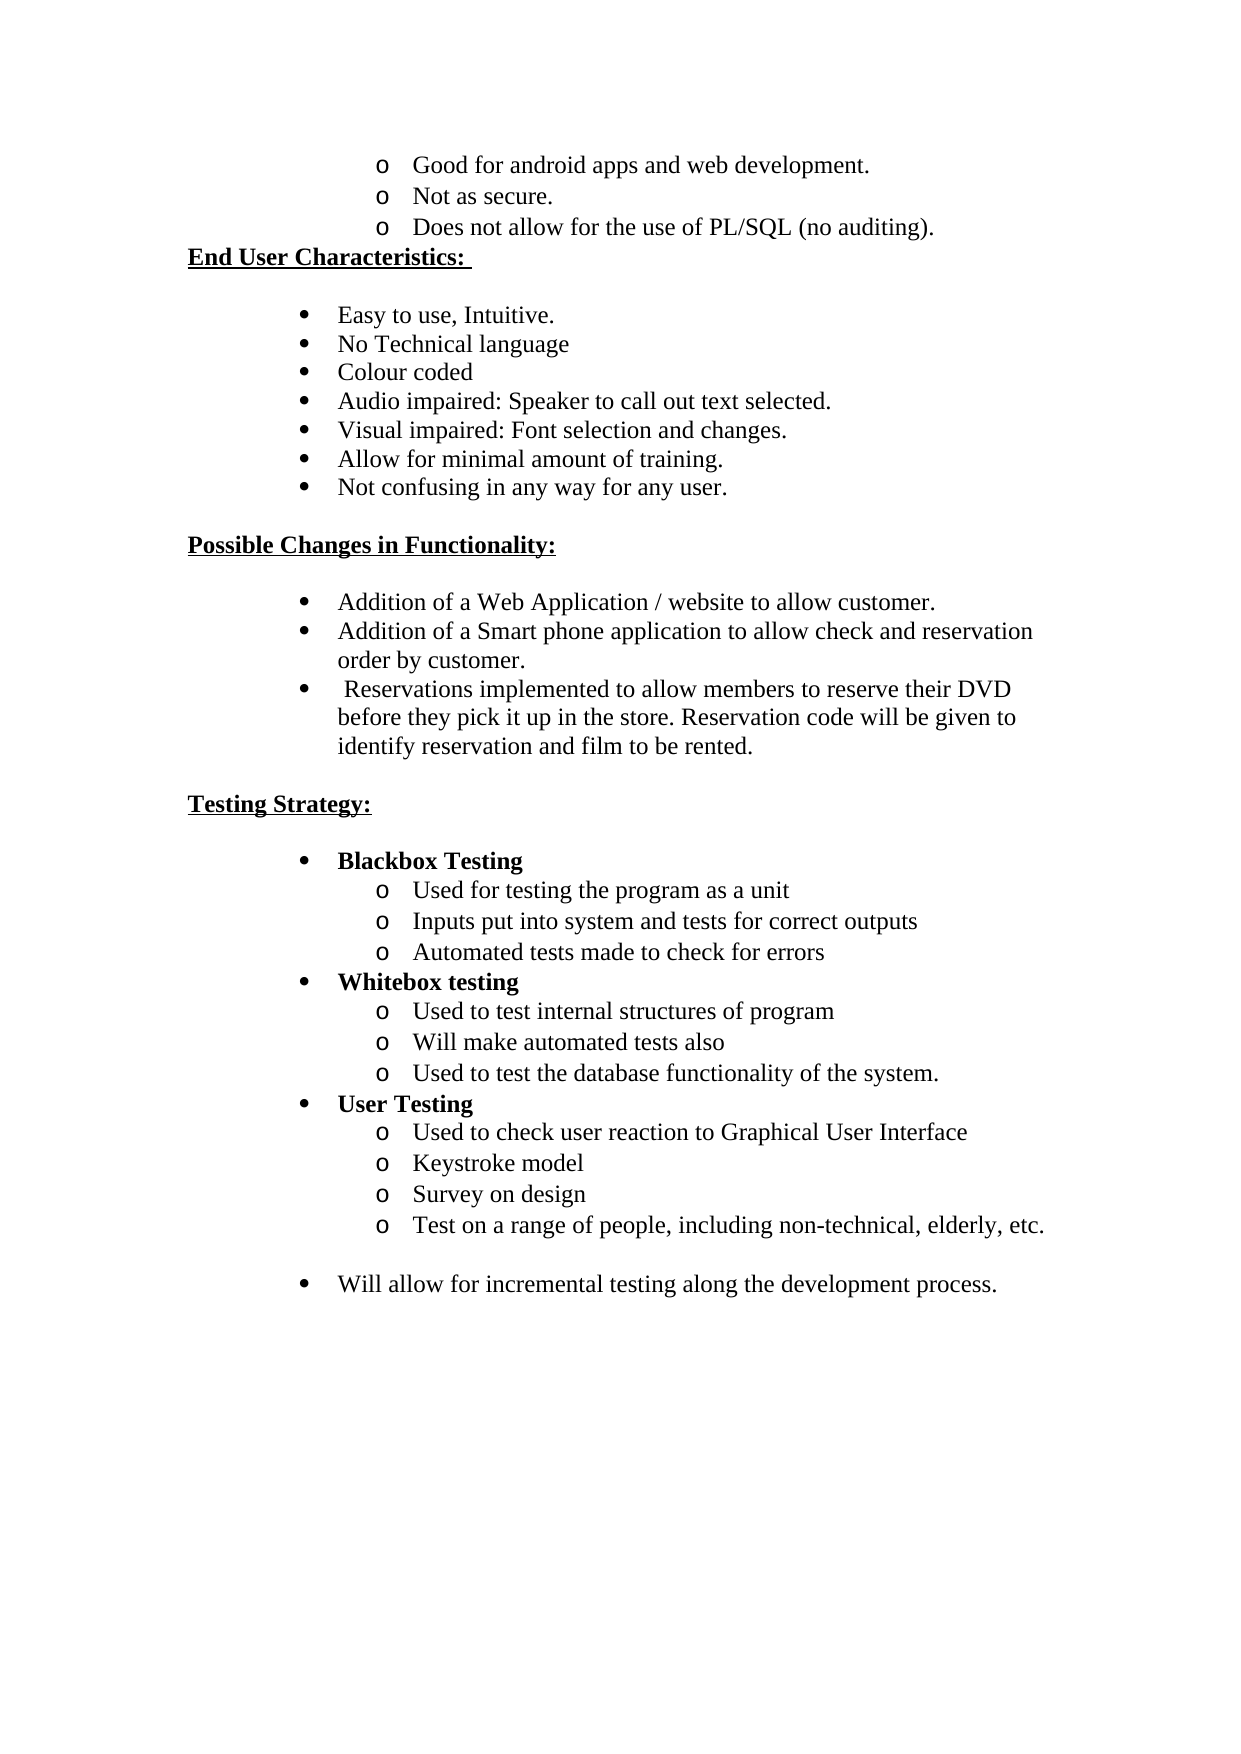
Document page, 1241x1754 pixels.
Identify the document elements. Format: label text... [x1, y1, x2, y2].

list Audio impaired: Speaker to call out text selected. [300, 386, 1053, 415]
list Colour coded [300, 357, 1053, 386]
list Test on a range of people, including non-technical, elderly, etc. [375, 1210, 1053, 1241]
list User Testing [300, 1089, 1053, 1117]
list Used to check user reaction to Graphical User Interface [375, 1117, 1053, 1148]
list Addition of a Web Application / website to allow customer. [300, 587, 1053, 616]
list Good for android apps and web development. [375, 150, 1053, 181]
list Does not allow for the use of PL/SQL (no auditing). [375, 212, 1053, 242]
list Reservations implemented to allow members to reserve their DVD before they pick it up in the store. Reservation code will be given to identify reservation and film to be rented. [300, 674, 1053, 760]
text Testing Strategy: [187, 789, 1053, 817]
list Survey on design [375, 1179, 1053, 1210]
list Allow for minimal amount of training. [300, 444, 1053, 472]
list Inputs put into system and tests for correct outputs [375, 906, 1053, 937]
text Possible Changes in Functionality: [187, 530, 1053, 559]
list Easy to use, Intuitive. [300, 300, 1053, 329]
text End User Characteristics: [187, 242, 1053, 271]
list Will make automated tests also [375, 1027, 1053, 1058]
list Used to test internal structures of program [375, 996, 1053, 1027]
list Blackbox Testing [300, 846, 1053, 875]
list Will allow for incremental testing along the development process. [300, 1269, 1053, 1298]
list Automated tests made to check for errors [375, 937, 1053, 967]
list Keystroke model [375, 1148, 1053, 1179]
list Not as secure. [375, 181, 1053, 212]
list Whitebox testing [300, 967, 1053, 996]
list Used to test the database functionality of the system. [375, 1058, 1053, 1089]
list Visual impaired: Font selection and changes. [300, 415, 1053, 444]
list Not confusing in any way for any user. [300, 472, 1053, 501]
list Addition of a Smart phone application to allow check and reservation order by customer. [300, 616, 1053, 674]
list Used for testing the program as a unit [375, 875, 1053, 906]
list No Technical language [300, 329, 1053, 357]
